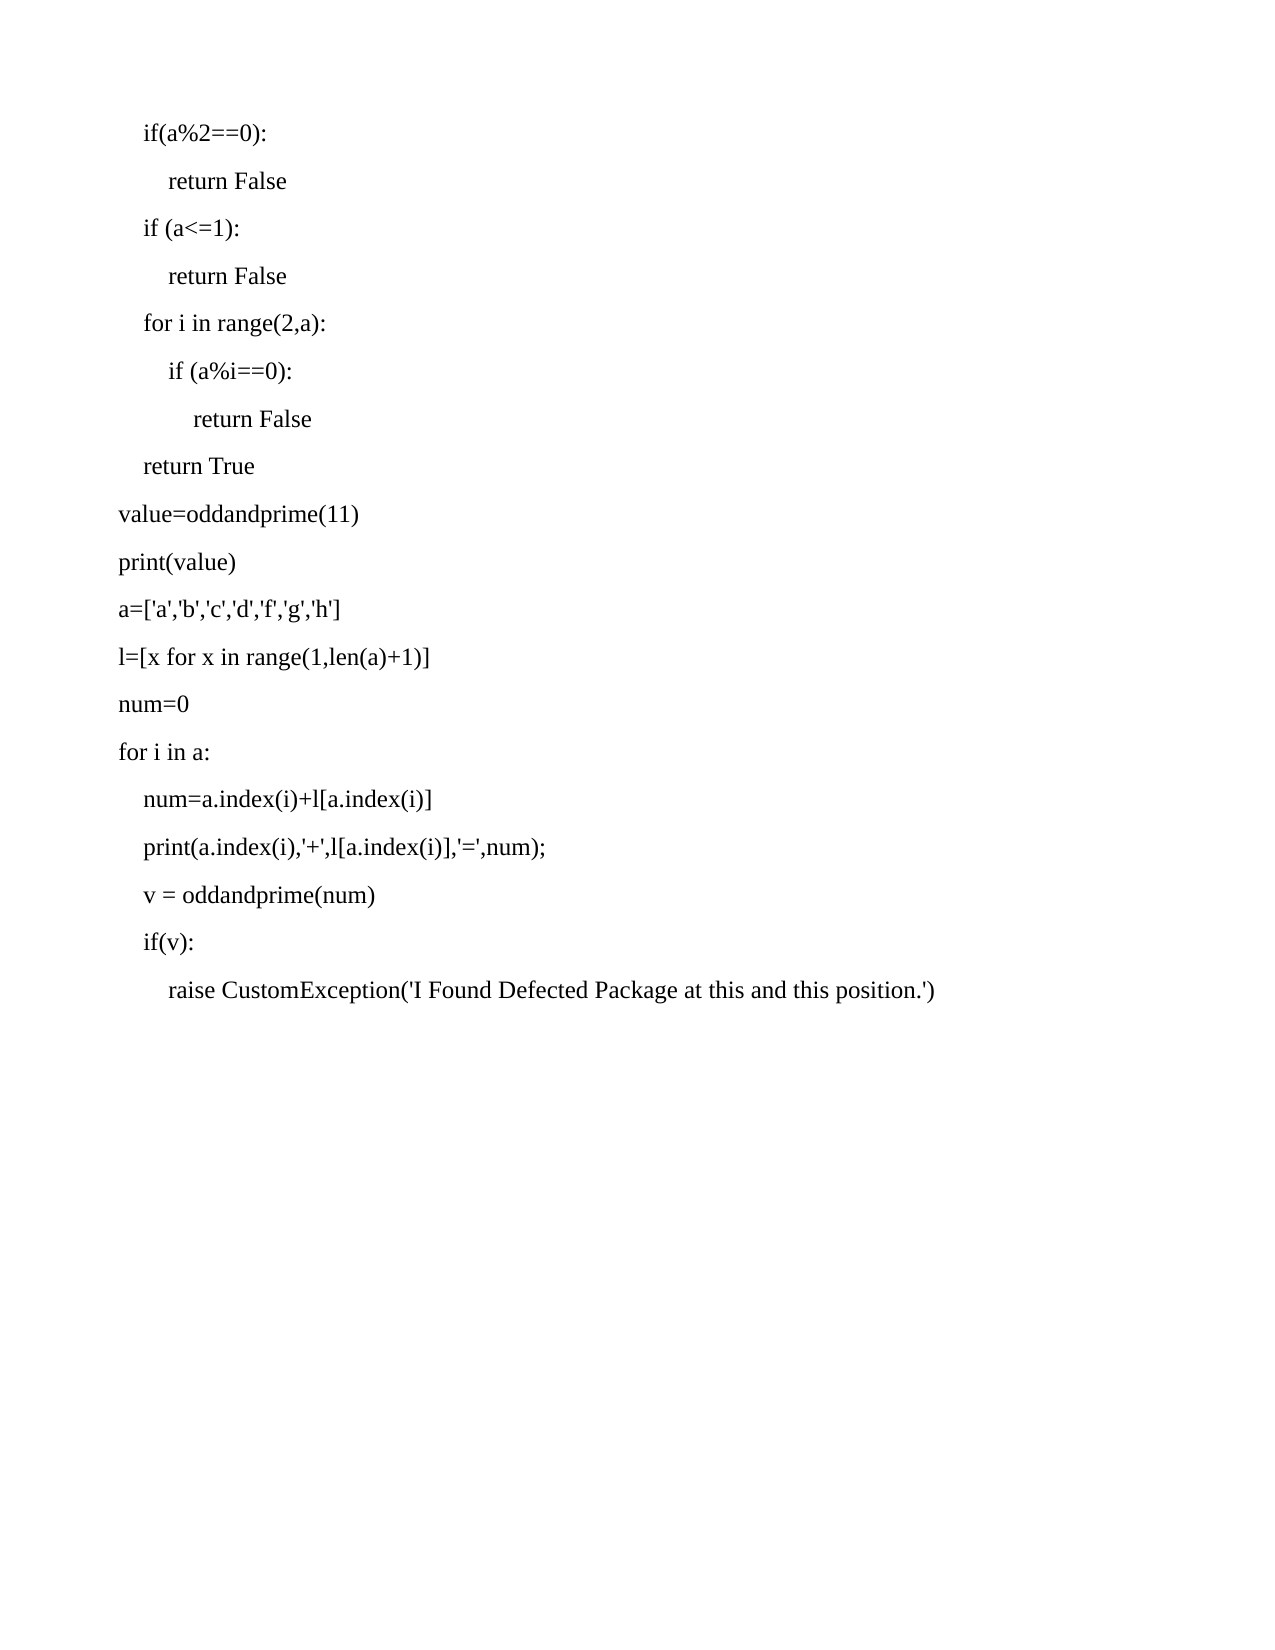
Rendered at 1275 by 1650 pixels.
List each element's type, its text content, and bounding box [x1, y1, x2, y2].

text if(a%2==0): [118, 118, 1157, 147]
text raise CustomException('I Found Defected Package at this and this position.') [118, 975, 1157, 1004]
text if (a%i==0): [118, 356, 1157, 385]
text return False [118, 166, 1157, 194]
text if (a<=1): [118, 213, 1157, 242]
text num=0 [118, 689, 1157, 718]
text value=oddandprime(11) [118, 499, 1157, 528]
text num=a.index(i)+l[a.index(i)] [118, 784, 1157, 813]
text a=['a','b','c','d','f','g','h'] [118, 594, 1157, 623]
text for i in a: [118, 737, 1157, 766]
text for i in range(2,a): [118, 308, 1157, 337]
text return False [118, 261, 1157, 290]
text l=[x for x in range(1,len(a)+1)] [118, 642, 1157, 671]
text print(a.index(i),'+',l[a.index(i)],'=',num); [118, 832, 1157, 861]
text return True [118, 451, 1157, 480]
text if(v): [118, 927, 1157, 956]
text v = oddandprime(num) [118, 880, 1157, 908]
text print(value) [118, 547, 1157, 575]
text return False [118, 404, 1157, 432]
